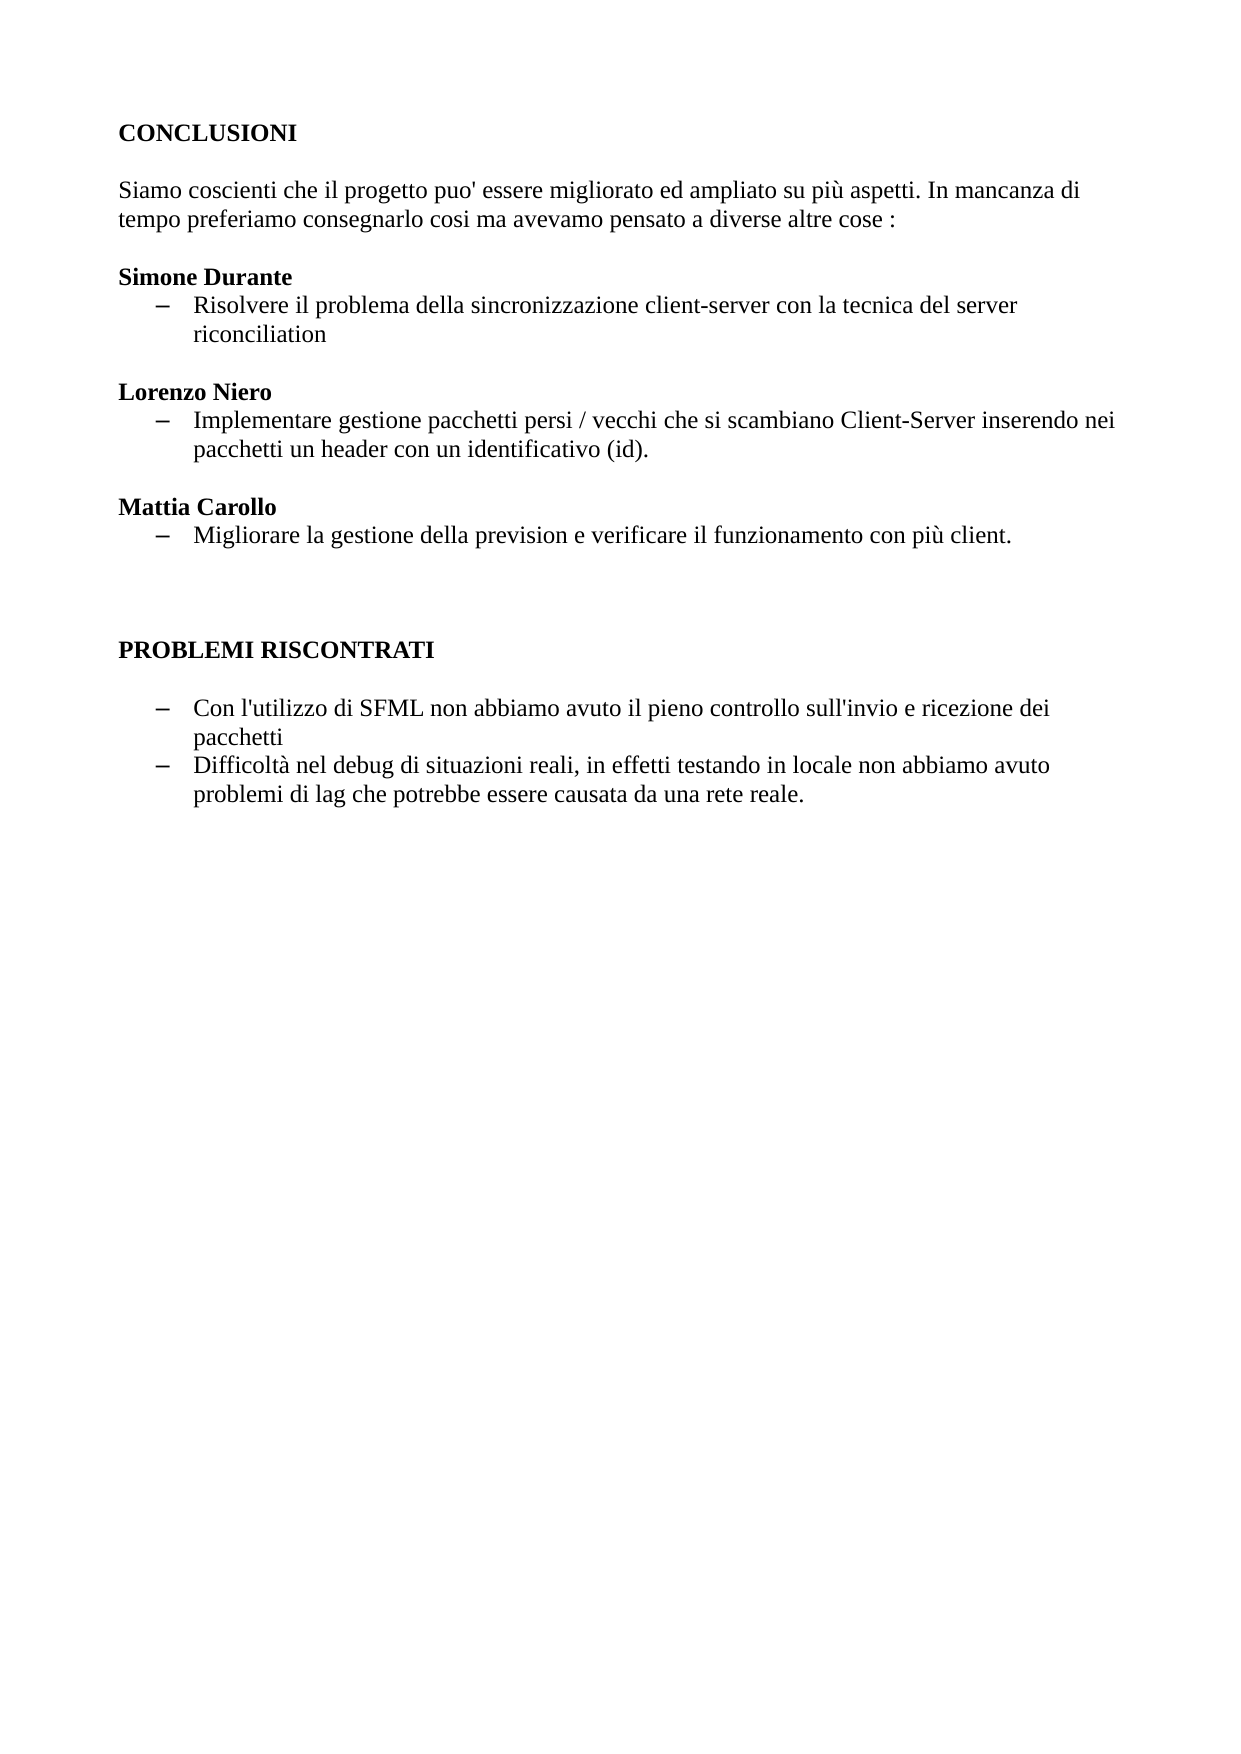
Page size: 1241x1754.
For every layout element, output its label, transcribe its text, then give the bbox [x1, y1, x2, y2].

text PROBLEMI RISCONTRATI [118, 636, 1122, 664]
text Simone Durante [118, 262, 1122, 291]
text Siamo coscienti che il progetto puo' essere migliorato ed ampliato su più aspetti. In mancanza di tempo preferiamo consegnarlo cosi ma avevamo pensato a diverse altre cose : [118, 176, 1122, 233]
text CONCLUSIONI [118, 118, 1122, 147]
list Risolvere il problema della sincronizzazione client-server con la tecnica del server riconciliation [156, 291, 1122, 348]
text Mattia Carollo [118, 492, 1122, 521]
list Implementare gestione pacchetti persi / vecchi che si scambiano Client-Server inserendo nei pacchetti un header con un identificativo (id). [156, 406, 1122, 463]
list Migliorare la gestione della prevision e verificare il funzionamento con più client. [156, 521, 1122, 549]
list Con l'utilizzo di SFML non abbiamo avuto il pieno controllo sull'invio e ricezione dei pacchetti [156, 693, 1122, 751]
text Lorenzo Niero [118, 377, 1122, 406]
list Difficoltà nel debug di situazioni reali, in effetti testando in locale non abbiamo avuto problemi di lag che potrebbe essere causata da una rete reale. [156, 751, 1122, 808]
